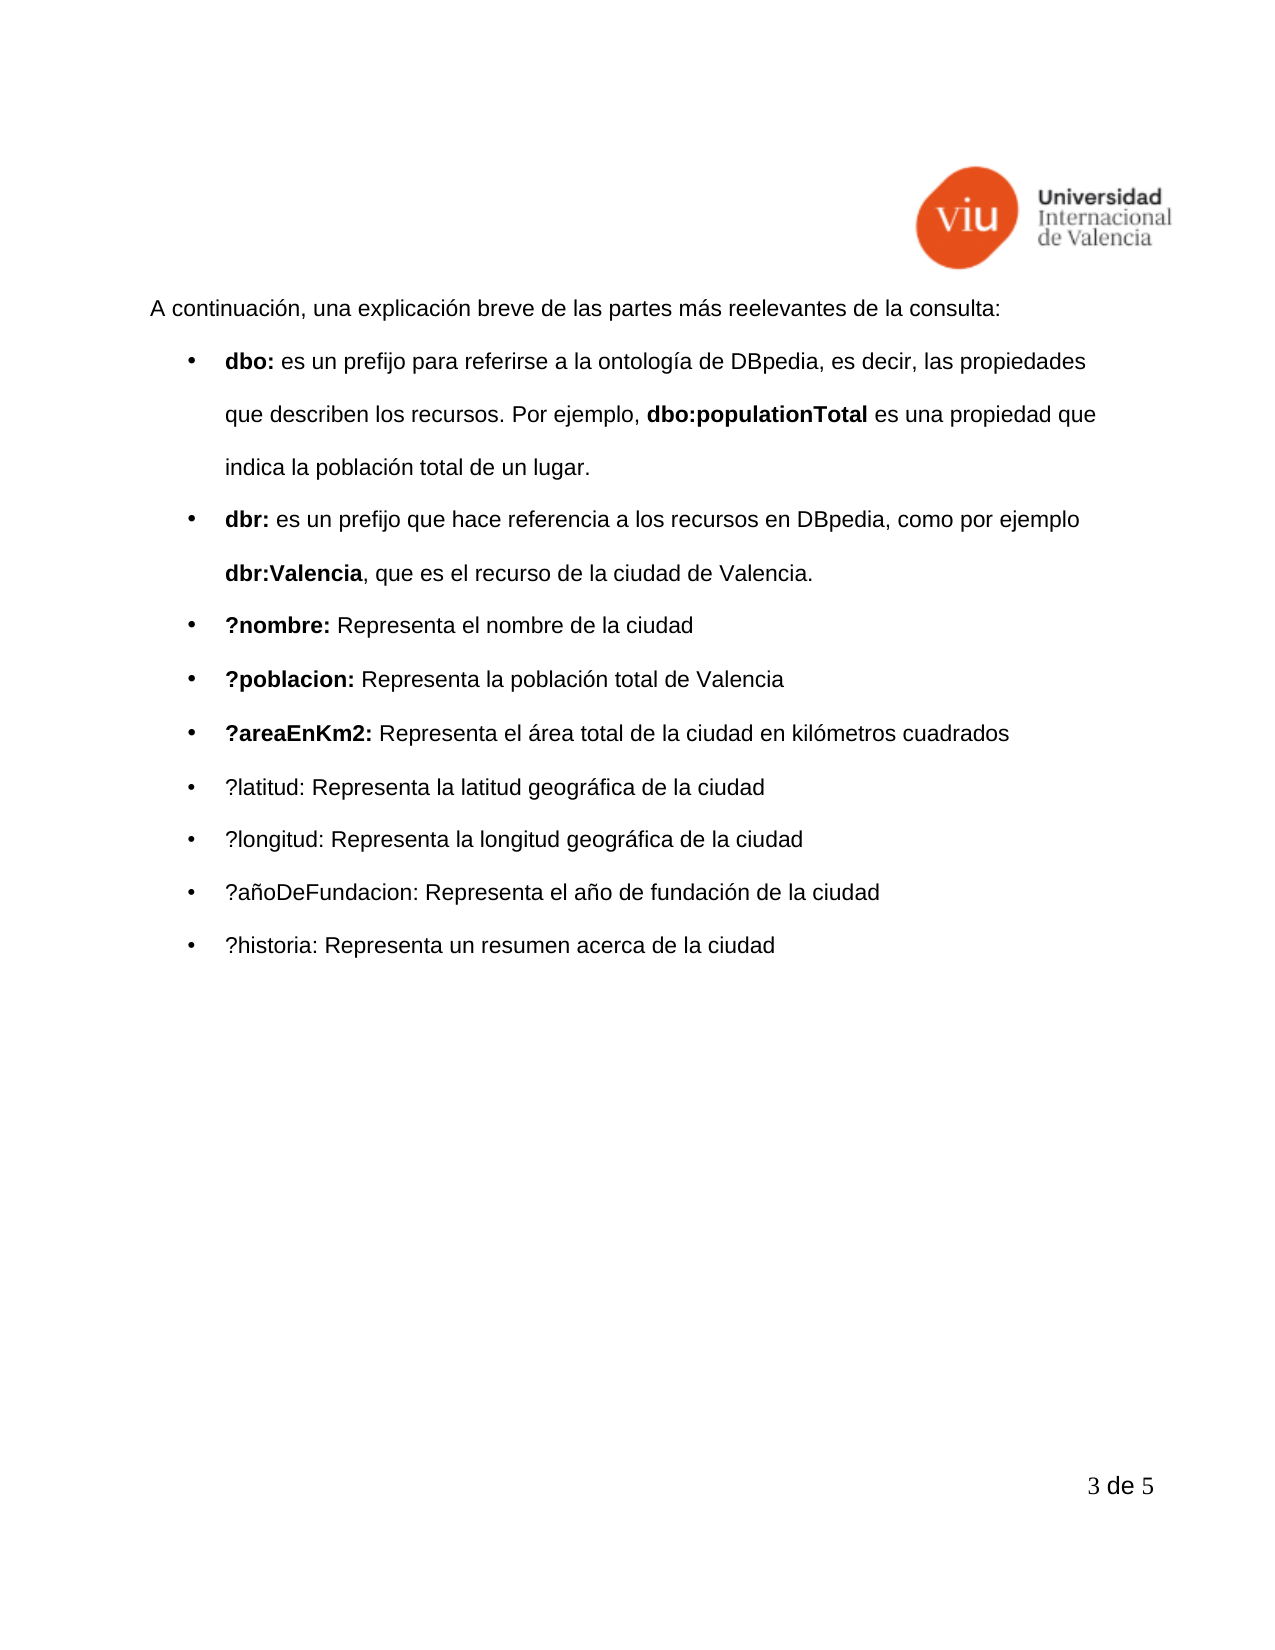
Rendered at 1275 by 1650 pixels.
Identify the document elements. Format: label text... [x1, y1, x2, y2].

picture [913, 162, 1175, 274]
list dbr: es un prefijo que hace referencia a los recursos en DBpedia, como por ejemplo dbr:Valencia, que es el recurso de la ciudad de Valencia. [187, 506, 1125, 586]
list ?añoDeFundacion: Representa el año de fundación de la ciudad [187, 879, 1125, 905]
list ?poblacion: Representa la población total de Valencia [187, 666, 1125, 693]
list ?latitud: Representa la latitud geográfica de la ciudad [187, 773, 1125, 800]
list ?areaEnKm2: Representa el área total de la ciudad en kilómetros cuadrados [187, 720, 1125, 747]
list ?historia: Representa un resumen acerca de la ciudad [187, 932, 1125, 958]
text A continuación, una explicación breve de las partes más reelevantes de la consulta: [150, 295, 1125, 321]
list ?longitud: Representa la longitud geográfica de la ciudad [187, 826, 1125, 853]
list ?nombre: Representa el nombre de la ciudad [187, 612, 1125, 639]
list dbo: es un prefijo para referirse a la ontología de DBpedia, es decir, las propiedades que describen los recursos. Por ejemplo, dbo:populationTotal es una propiedad que indica la población total de un lugar. [187, 348, 1125, 480]
